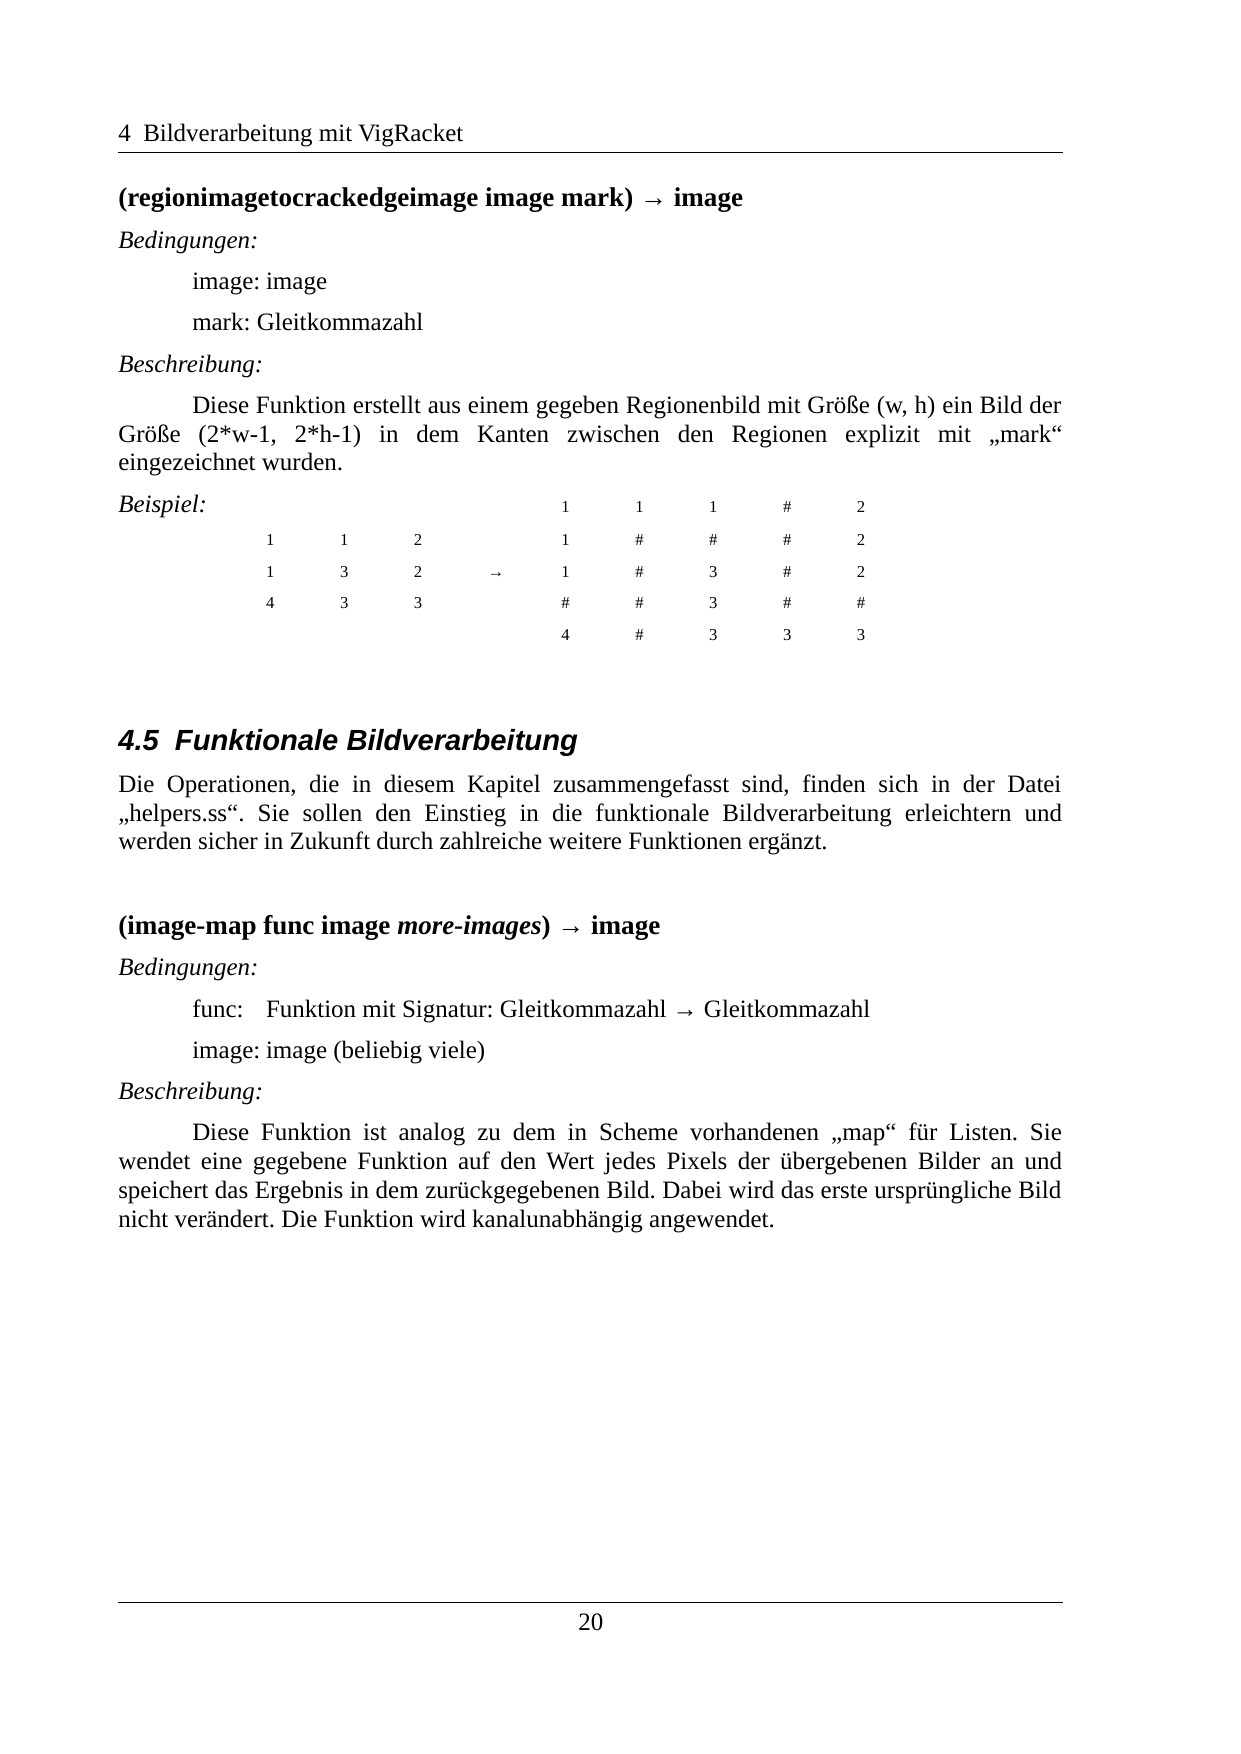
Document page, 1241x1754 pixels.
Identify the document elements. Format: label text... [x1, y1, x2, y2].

text Bedingungen: [118, 952, 1063, 981]
text 1 3 2 → 1 # 3 # 2 [118, 562, 1063, 581]
text image: image [118, 266, 1063, 295]
text mark: Gleitkommazahl [118, 307, 1063, 336]
text (regionimagetocrackedgeimage image mark) → image [118, 181, 1063, 212]
text Die Operationen, die in diesem Kapitel zusammengefasst sind, finden sich in der Datei „helpers.ss“. Sie sollen den Einstieg in die funktionale Bildverarbeitung erleichtern und werden sicher in Zukunft durch zahlreiche weitere Funktionen ergänzt. [118, 769, 1063, 855]
text 4 3 3 # # 3 # # [118, 593, 1063, 612]
text func: Funktion mit Signatur: Gleitkommazahl → Gleitkommazahl [118, 994, 1063, 1022]
text Beschreibung: [118, 1076, 1063, 1105]
subtitle 4.5 Funktionale Bildverarbeitung [118, 723, 1063, 756]
text image: image (beliebig viele) [118, 1035, 1063, 1064]
text Beschreibung: [118, 349, 1063, 377]
text 1 1 2 1 # # # 2 [118, 530, 1063, 549]
text 4 # 3 3 3 [118, 625, 1063, 644]
text Beispiel: 1 1 1 # 2 [118, 489, 1063, 517]
text Diese Funktion ist analog zu dem in Scheme vorhandenen „map“ für Listen. Sie wendet eine gegebene Funktion auf den Wert jedes Pixels der übergebenen Bilder an und speichert das Ergebnis in dem zurückgegebenen Bild. Dabei wird das erste ursprüngliche Bild nicht verändert. Die Funktion wird kanalunabhängig angewendet. [118, 1117, 1063, 1232]
text Diese Funktion erstellt aus einem gegeben Regionenbild mit Größe (w, h) ein Bild der Größe (2*w-1, 2*h-1) in dem Kanten zwischen den Regionen explizit mit „mark“ eingezeichnet wurden. [118, 390, 1063, 476]
text Bedingungen: [118, 225, 1063, 254]
text (image-map func image more-images) → image [118, 909, 1063, 940]
